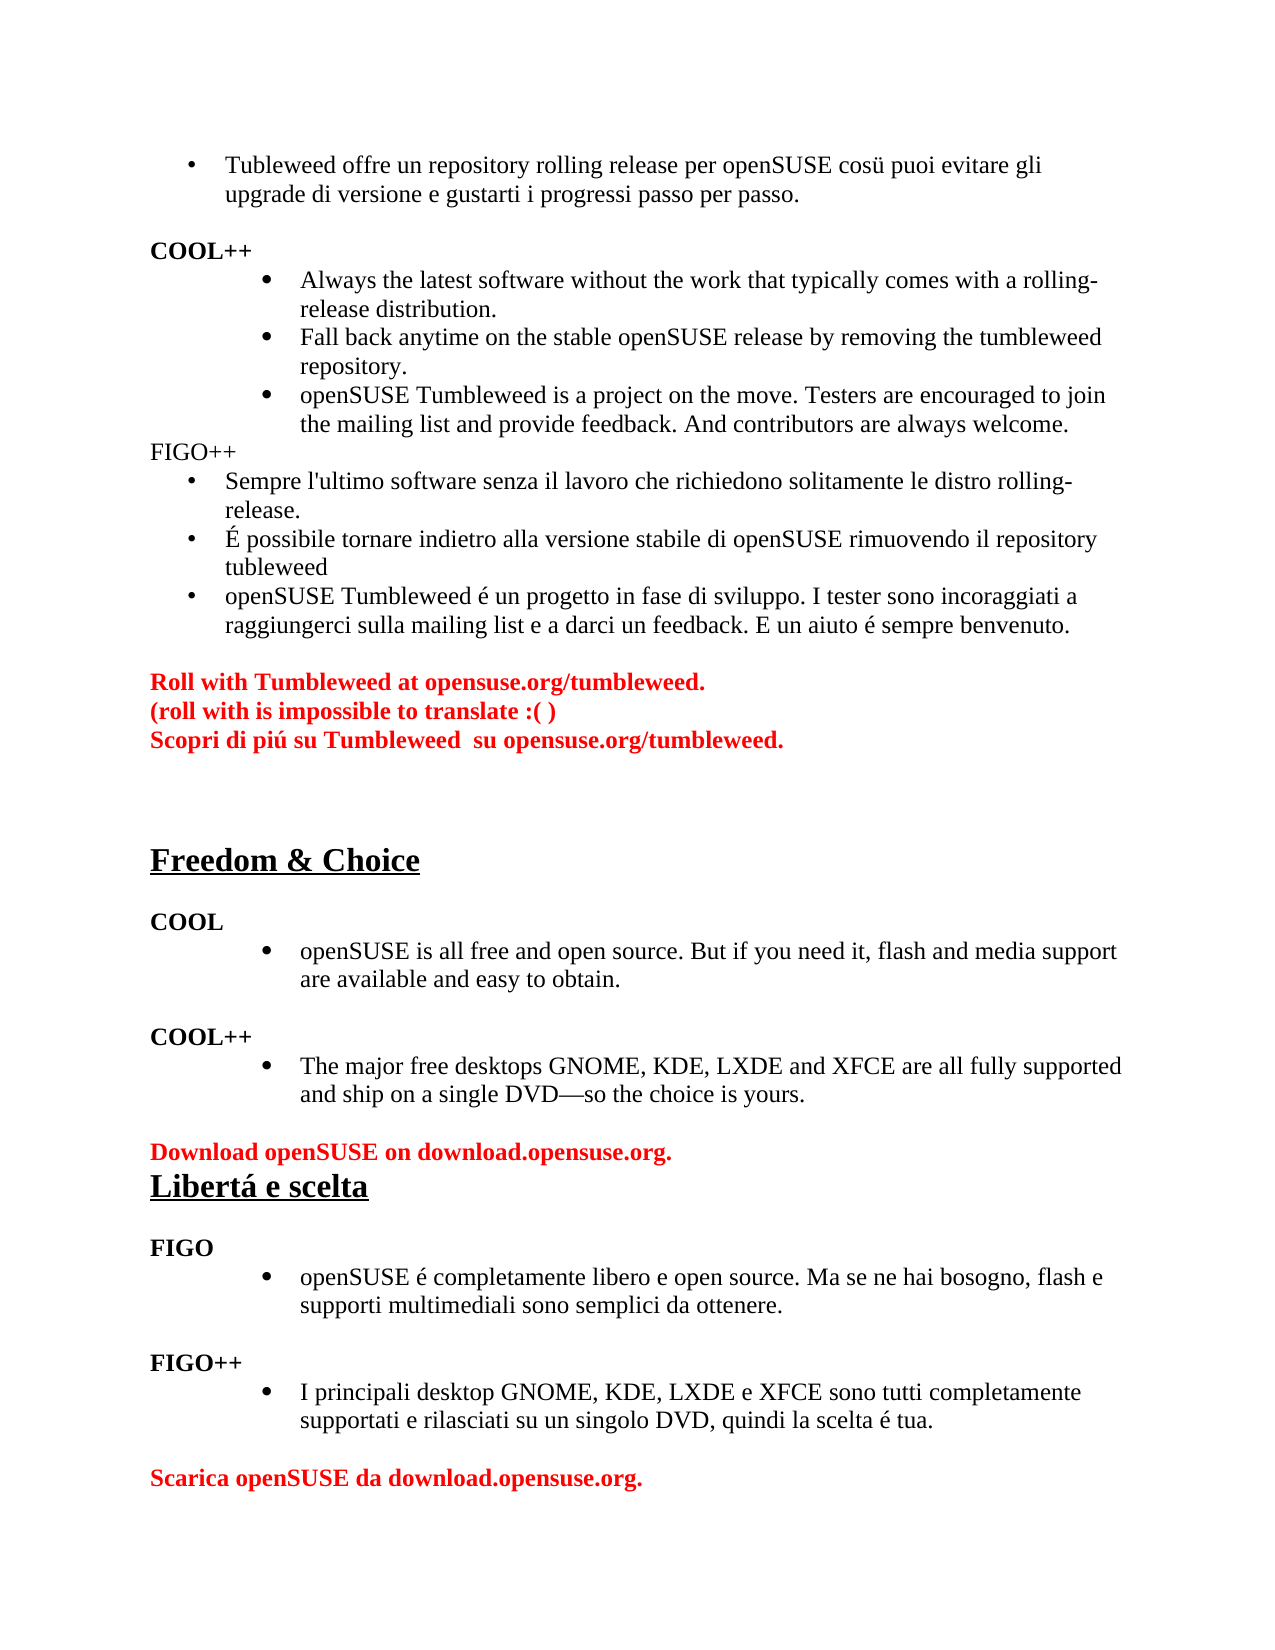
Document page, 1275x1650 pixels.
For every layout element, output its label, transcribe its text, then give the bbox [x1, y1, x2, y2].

text COOL++ [150, 236, 1125, 265]
text Scopri di piú su Tumbleweed su opensuse.org/tumbleweed. [150, 725, 1125, 754]
list É possibile tornare indietro alla versione stabile di openSUSE rimuovendo il repository tubleweed [187, 524, 1125, 581]
text (roll with is impossible to translate :( ) [150, 696, 1125, 725]
text Libertá e scelta [150, 1166, 1125, 1204]
text Roll with Tumbleweed at opensuse.org/tumbleweed. [150, 667, 1125, 696]
text COOL [150, 907, 1125, 936]
list Always the latest software without the work that typically comes with a rolling-release distribution. [262, 265, 1125, 322]
text Download openSUSE on download.opensuse.org. [150, 1137, 1125, 1166]
list Tubleweed offre un repository rolling release per openSUSE cosü puoi evitare gli upgrade di versione e gustarti i progressi passo per passo. [187, 150, 1125, 207]
list I principali desktop GNOME, KDE, LXDE e XFCE sono tutti completamente supportati e rilasciati su un singolo DVD, quindi la scelta é tua. [262, 1377, 1125, 1434]
text Freedom & Choice [150, 840, 1125, 878]
text COOL++ [150, 1022, 1125, 1051]
list openSUSE Tumbleweed é un progetto in fase di sviluppo. I tester sono incoraggiati a raggiungerci sulla mailing list e a darci un feedback. E un aiuto é sempre benvenuto. [187, 581, 1125, 639]
text FIGO [150, 1233, 1125, 1262]
text FIGO++ [150, 1348, 1125, 1377]
list Fall back anytime on the stable openSUSE release by removing the tumbleweed repository. [262, 322, 1125, 380]
list The major free desktops GNOME, KDE, LXDE and XFCE are all fully supported and ship on a single DVD—so the choice is yours. [262, 1051, 1125, 1108]
list openSUSE é completamente libero e open source. Ma se ne hai bosogno, flash e supporti multimediali sono semplici da ottenere. [262, 1262, 1125, 1319]
list openSUSE is all free and open source. But if you need it, flash and media support are available and easy to obtain. [262, 936, 1125, 993]
list openSUSE Tumbleweed is a project on the move. Testers are encouraged to join the mailing list and provide feedback. And contributors are always welcome. [262, 380, 1125, 437]
text Scarica openSUSE da download.opensuse.org. [150, 1463, 1125, 1492]
list Sempre l'ultimo software senza il lavoro che richiedono solitamente le distro rolling-release. [187, 466, 1125, 524]
text FIGO++ [150, 437, 1125, 466]
